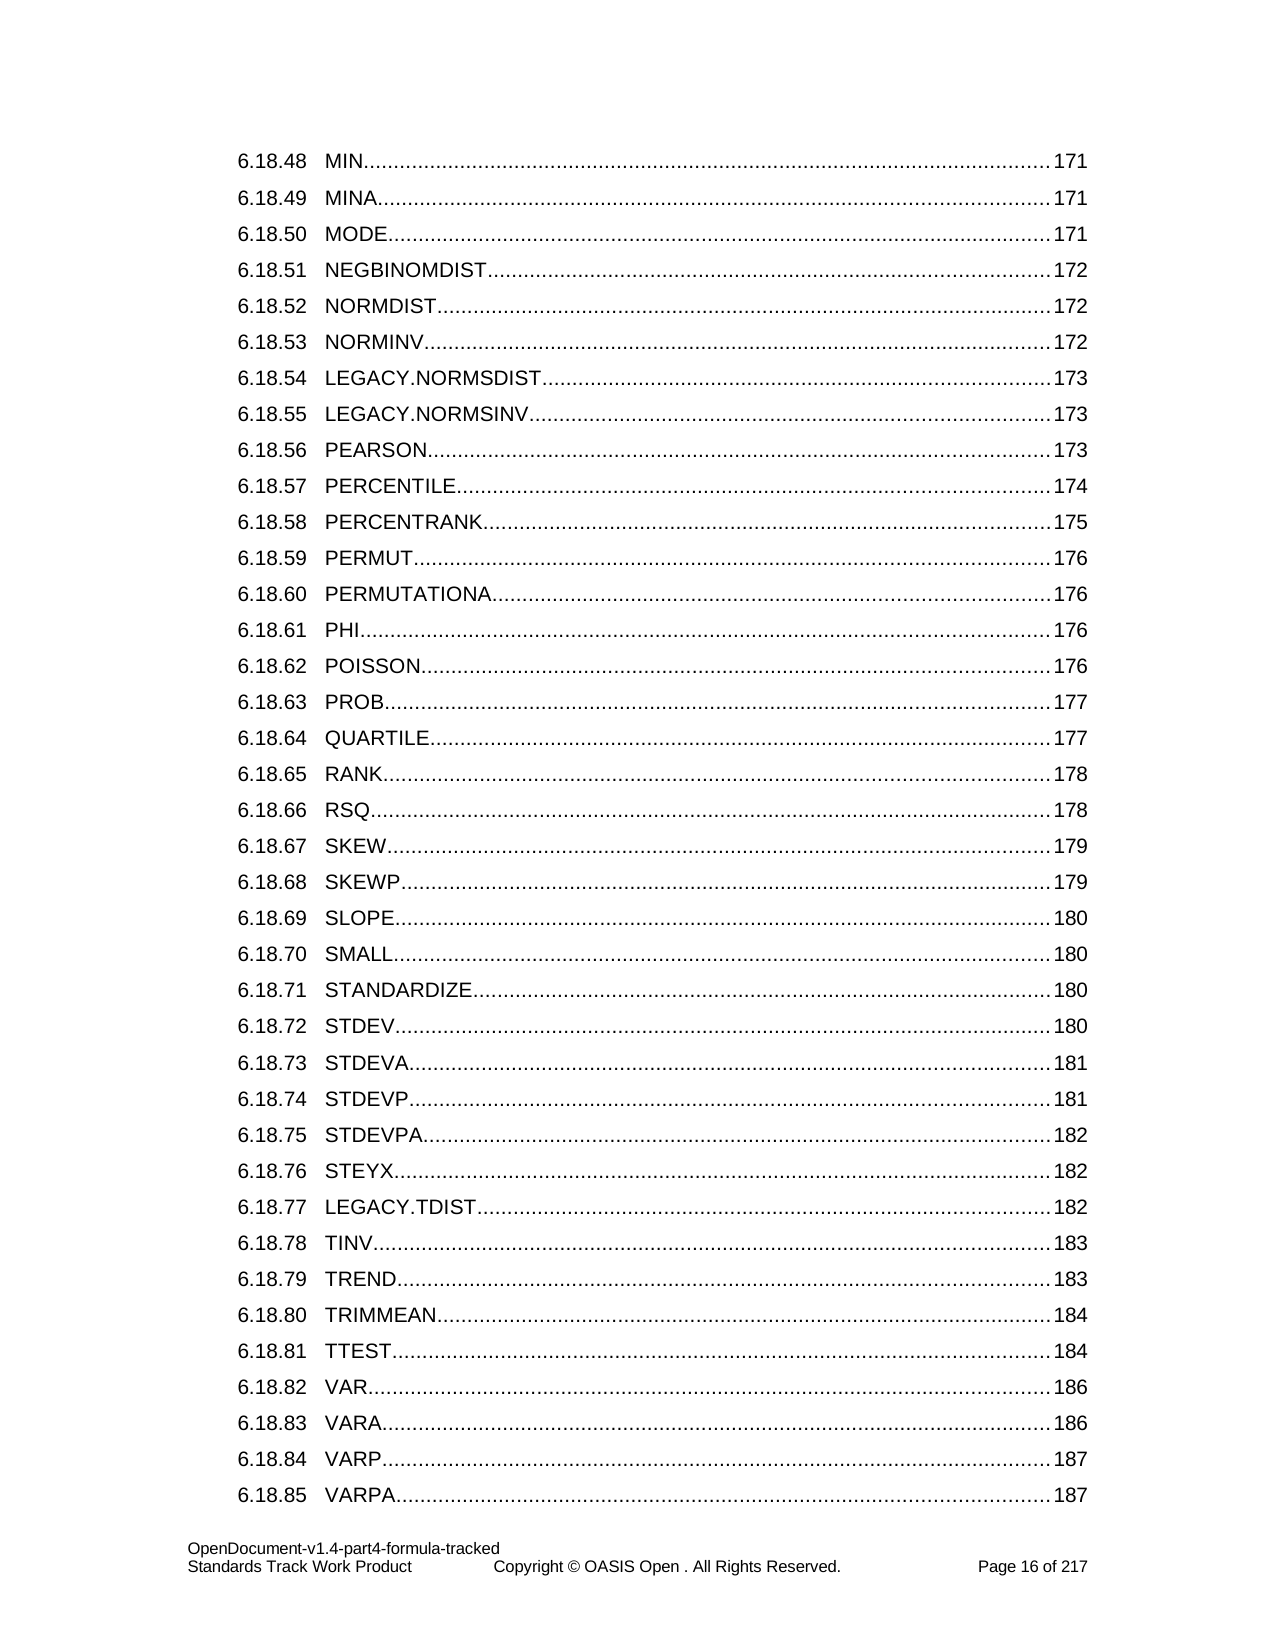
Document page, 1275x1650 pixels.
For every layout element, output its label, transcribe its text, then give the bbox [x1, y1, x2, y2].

text 6.18.57 PERCENTILE 174 [237, 474, 1088, 498]
text 6.18.65 RANK 178 [237, 763, 1088, 786]
text 6.18.68 SKEWP 179 [237, 871, 1088, 894]
text 6.18.69 SLOPE 180 [237, 907, 1088, 930]
text 6.18.80 TRIMMEAN 184 [237, 1303, 1088, 1327]
text 6.18.70 SMALL 180 [237, 943, 1088, 966]
text 6.18.82 VAR 186 [237, 1375, 1088, 1399]
text 6.18.79 TREND 183 [237, 1267, 1088, 1291]
text 6.18.59 PERMUT 176 [237, 546, 1088, 570]
text 6.18.54 LEGACY.NORMSDIST 173 [237, 366, 1088, 390]
text 6.18.63 PROB 177 [237, 691, 1088, 714]
text 6.18.76 STEYX 182 [237, 1159, 1088, 1183]
text 6.18.55 LEGACY.NORMSINV 173 [237, 402, 1088, 426]
text 6.18.85 VARPA 187 [237, 1483, 1088, 1507]
text 6.18.81 TTEST 184 [237, 1339, 1088, 1363]
text 6.18.74 STDEVP 181 [237, 1087, 1088, 1111]
text 6.18.50 MODE 171 [237, 222, 1088, 246]
text 6.18.71 STANDARDIZE 180 [237, 979, 1088, 1002]
text 6.18.52 NORMDIST 172 [237, 294, 1088, 318]
text 6.18.78 TINV 183 [237, 1231, 1088, 1255]
text 6.18.61 PHI 176 [237, 618, 1088, 642]
text 6.18.67 SKEW 179 [237, 835, 1088, 858]
text 6.18.62 POISSON 176 [237, 654, 1088, 678]
text 6.18.83 VARA 186 [237, 1411, 1088, 1435]
text 6.18.58 PERCENTRANK 175 [237, 510, 1088, 534]
text 6.18.72 STDEV 180 [237, 1015, 1088, 1038]
text 6.18.56 PEARSON 173 [237, 438, 1088, 462]
text 6.18.51 NEGBINOMDIST 172 [237, 258, 1088, 282]
text 6.18.75 STDEVPA 182 [237, 1123, 1088, 1147]
text 6.18.64 QUARTILE 177 [237, 727, 1088, 750]
text 6.18.73 STDEVA 181 [237, 1051, 1088, 1074]
text 6.18.84 VARP 187 [237, 1447, 1088, 1471]
text 6.18.49 MINA 171 [237, 186, 1088, 209]
text 6.18.66 RSQ 178 [237, 799, 1088, 822]
text 6.18.77 LEGACY.TDIST 182 [237, 1195, 1088, 1219]
text 6.18.60 PERMUTATIONA 176 [237, 582, 1088, 606]
text 6.18.48 MIN 171 [237, 150, 1088, 173]
text 6.18.53 NORMINV 172 [237, 330, 1088, 354]
